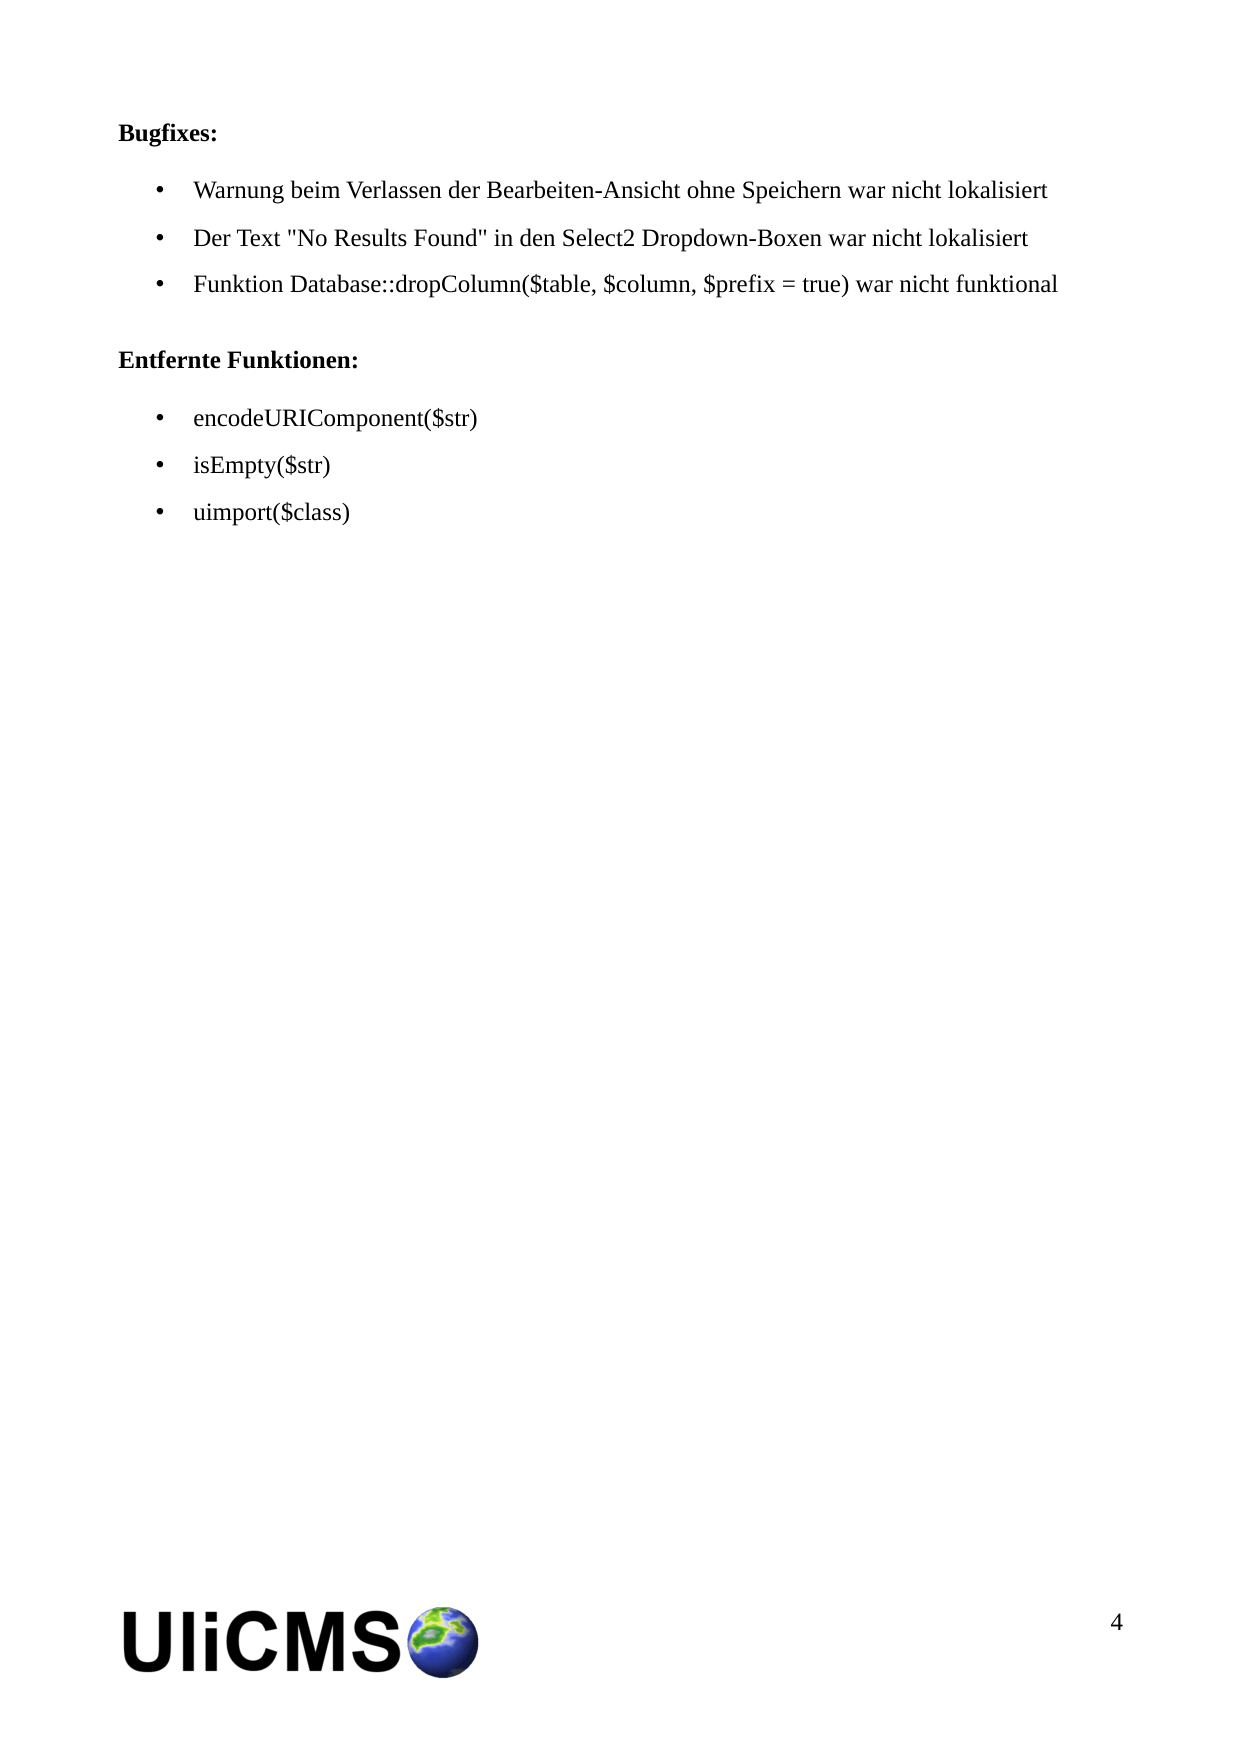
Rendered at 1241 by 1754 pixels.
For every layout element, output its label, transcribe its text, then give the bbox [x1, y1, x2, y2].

list Funktion Database::dropColumn($table, $column, $prefix = true) war nicht funktional [156, 269, 1123, 298]
list Warnung beim Verlassen der Bearbeiten-Ansicht ohne Speichern war nicht lokalisiert [156, 176, 1123, 204]
list isEmpty($str) [156, 450, 1123, 478]
picture [118, 1607, 479, 1681]
list Der Text "No Results Found" in den Select2 Dropdown-Boxen war nicht lokalisiert [156, 223, 1123, 251]
list encodeURIComponent($str) [156, 403, 1123, 432]
text Bugfixes: [118, 118, 1123, 176]
list uimport($class) [156, 497, 1123, 526]
text Entfernte Funktionen: [118, 345, 1123, 374]
